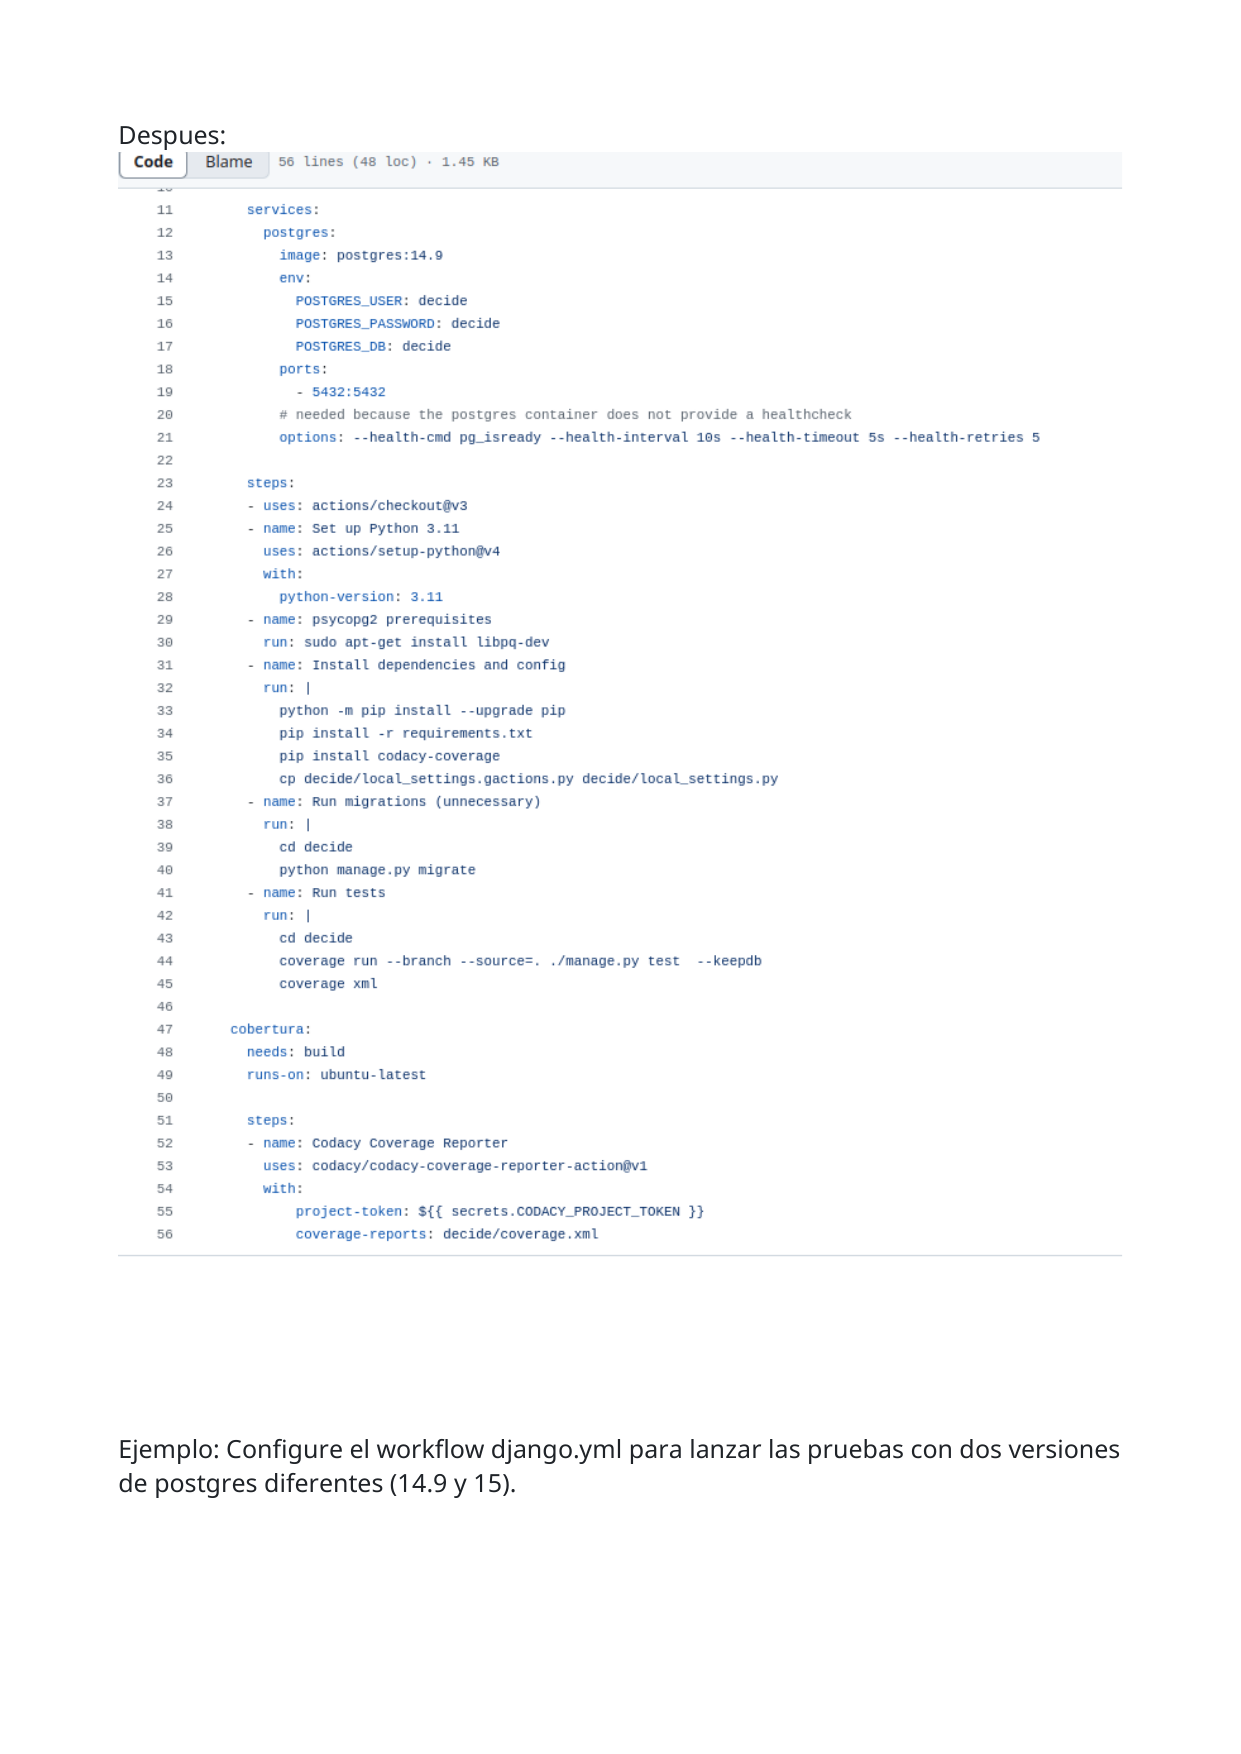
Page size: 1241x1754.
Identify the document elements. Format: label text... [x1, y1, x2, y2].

picture [118, 152, 1123, 1293]
text Despues: [118, 118, 1122, 152]
text Ejemplo: Configure el workflow django.yml para lanzar las pruebas con dos versiones de postgres diferentes (14.9 y 15). [118, 1432, 1122, 1500]
